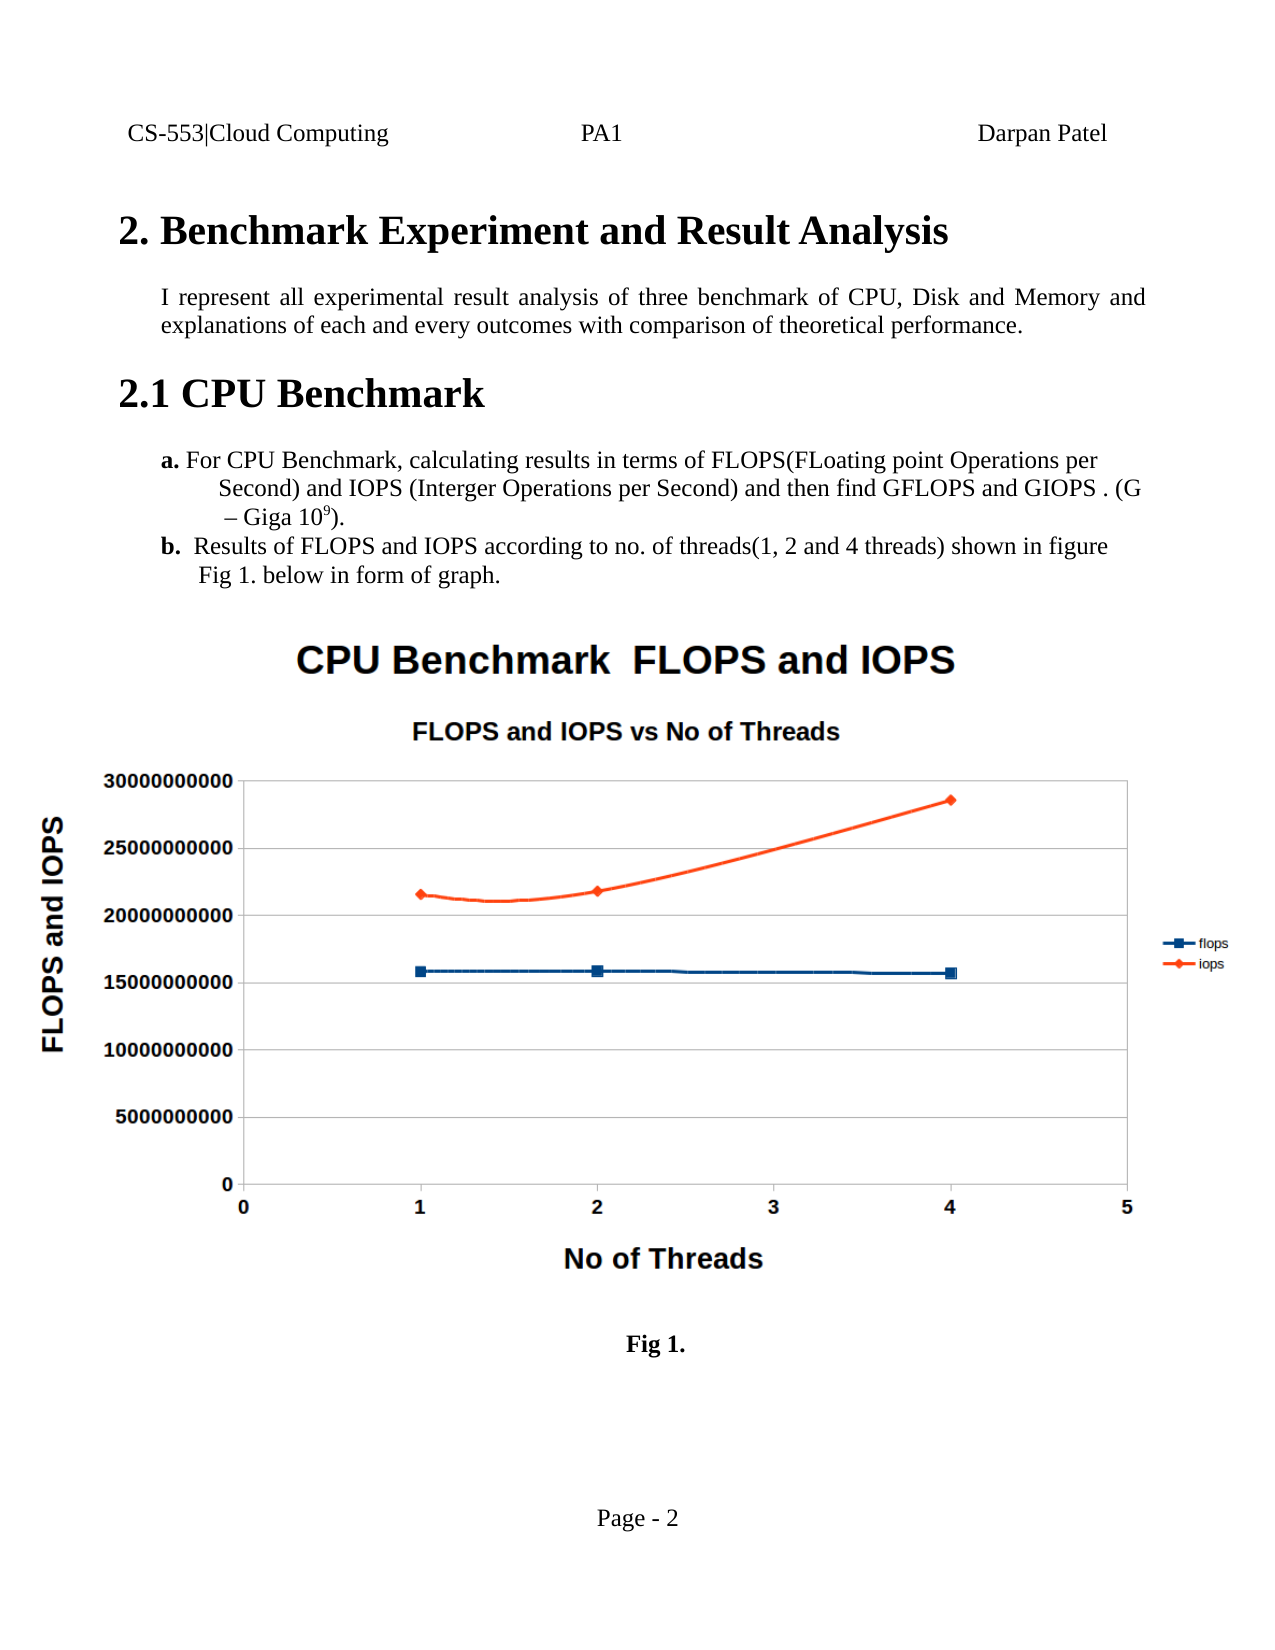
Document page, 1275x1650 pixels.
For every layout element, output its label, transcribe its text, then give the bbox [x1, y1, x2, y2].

text I represent all experimental result analysis of three benchmark of CPU, Disk and Memory and explanations of each and every outcomes with comparison of theoretical performance. [118, 282, 1157, 339]
text a. For CPU Benchmark, calculating results in terms of FLOPS(FLoating point Operations per [118, 445, 1157, 473]
text b. Results of FLOPS and IOPS according to no. of threads(1, 2 and 4 threads) shown in figure Fig 1. below in form of graph. [118, 531, 1157, 588]
text Fig 1. [118, 1329, 1157, 1358]
text – Giga 109). [118, 502, 1157, 531]
text 2. Benchmark Experiment and Result Analysis [118, 205, 1157, 253]
text 2.1 CPU Benchmark [118, 368, 1157, 416]
text Second) and IOPS (Interger Operations per Second) and then find GFLOPS and GIOPS . (G [118, 473, 1157, 502]
picture [10, 607, 1243, 1301]
